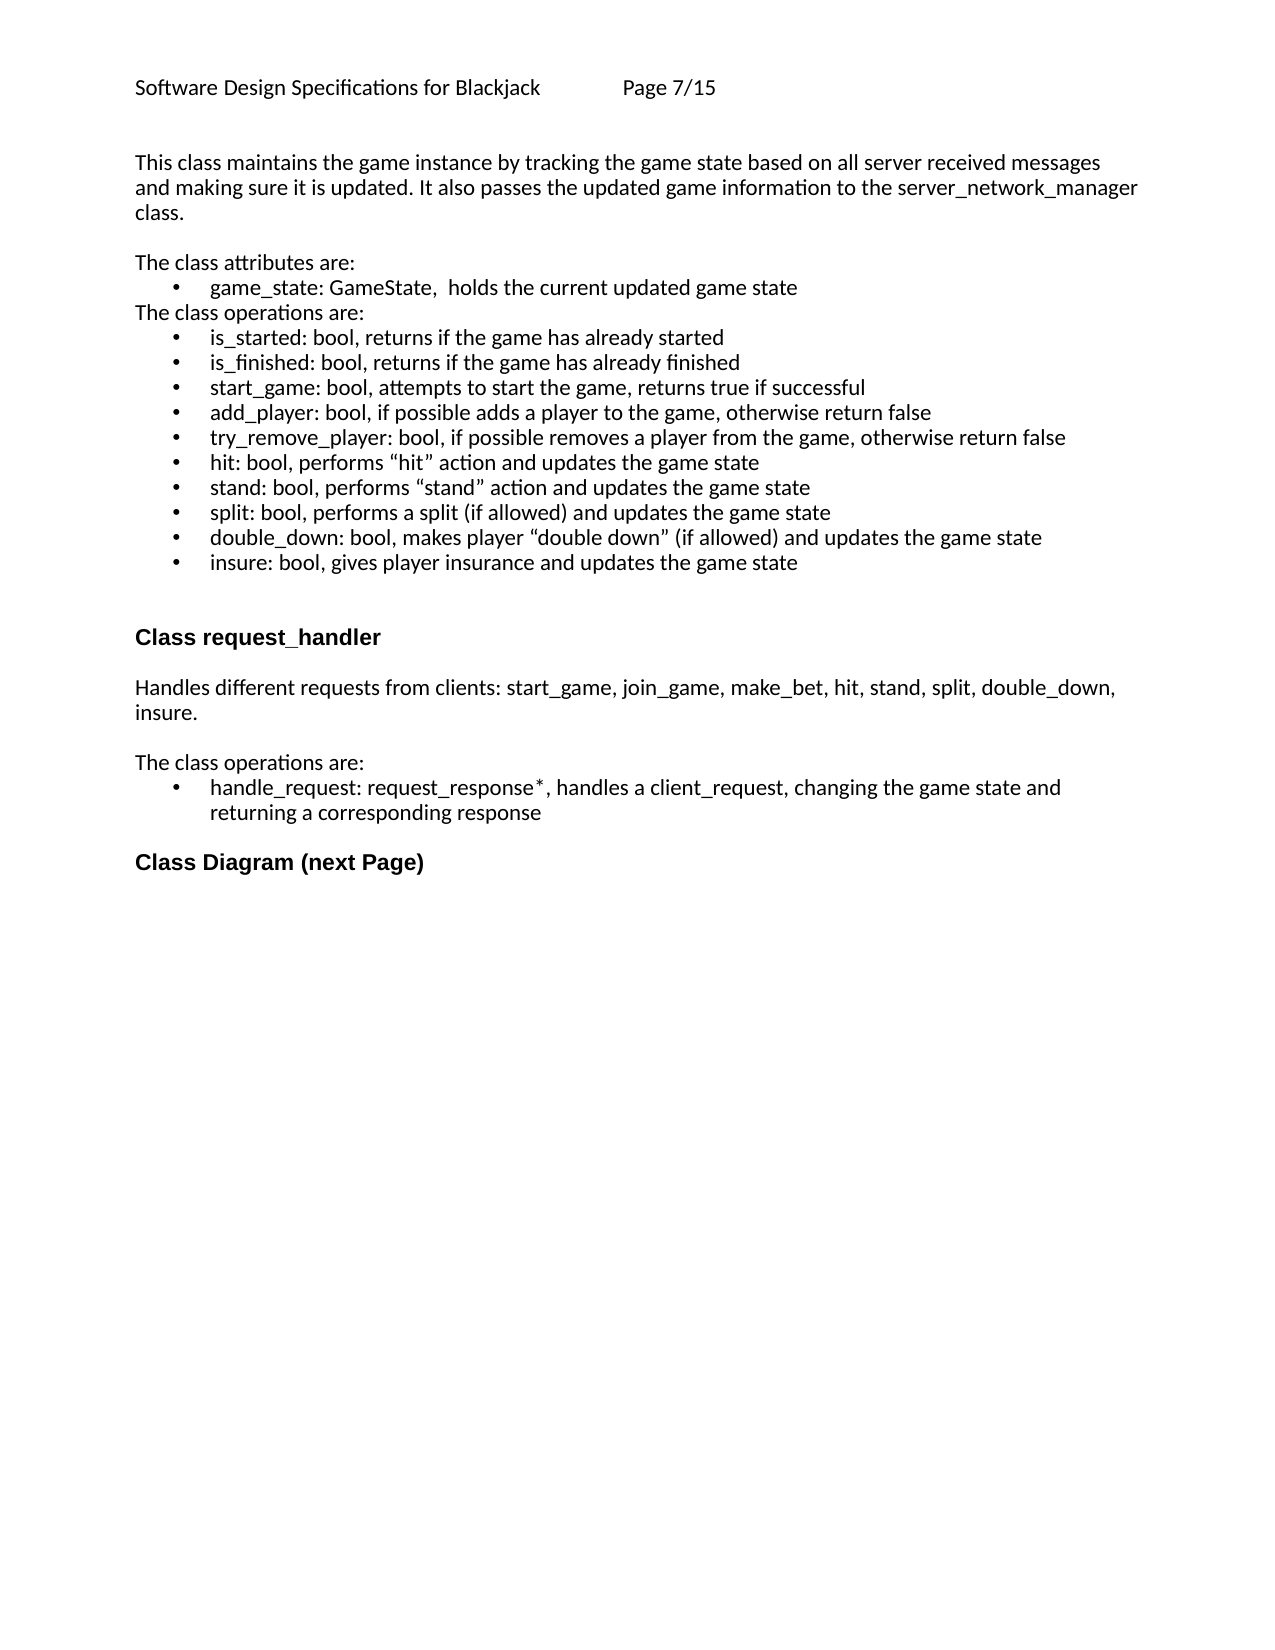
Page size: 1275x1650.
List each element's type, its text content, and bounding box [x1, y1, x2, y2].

subtitle Class request_handler [135, 625, 1140, 650]
list stand: bool, performs “stand” action and updates the game state [172, 475, 1140, 500]
list insure: bool, gives player insurance and updates the game state [172, 550, 1140, 575]
list is_finished: bool, returns if the game has already finished [172, 350, 1140, 375]
list is_started: bool, returns if the game has already started [172, 325, 1140, 350]
subtitle Class Diagram (next Page) [135, 850, 1140, 875]
list hit: bool, performs “hit” action and updates the game state [172, 450, 1140, 475]
list add_player: bool, if possible adds a player to the game, otherwise return false [172, 400, 1140, 425]
list try_remove_player: bool, if possible removes a player from the game, otherwise return false [172, 425, 1140, 450]
list start_game: bool, attempts to start the game, returns true if successful [172, 375, 1140, 400]
text The class attributes are: [135, 250, 1140, 275]
list split: bool, performs a split (if allowed) and updates the game state [172, 500, 1140, 525]
text Handles different requests from clients: start_game, join_game, make_bet, hit, stand, split, double_down, insure. [135, 675, 1140, 725]
list handle_request: request_response*, handles a client_request, changing the game state and returning a corresponding response [172, 775, 1140, 825]
list double_down: bool, makes player “double down” (if allowed) and updates the game state [172, 525, 1140, 550]
text This class maintains the game instance by tracking the game state based on all server received messages and making sure it is updated. It also passes the updated game information to the server_network_manager class. [135, 150, 1140, 225]
text The class operations are: [135, 750, 1140, 775]
list game_state: GameState, holds the current updated game state [172, 275, 1140, 300]
text The class operations are: [135, 300, 1140, 325]
